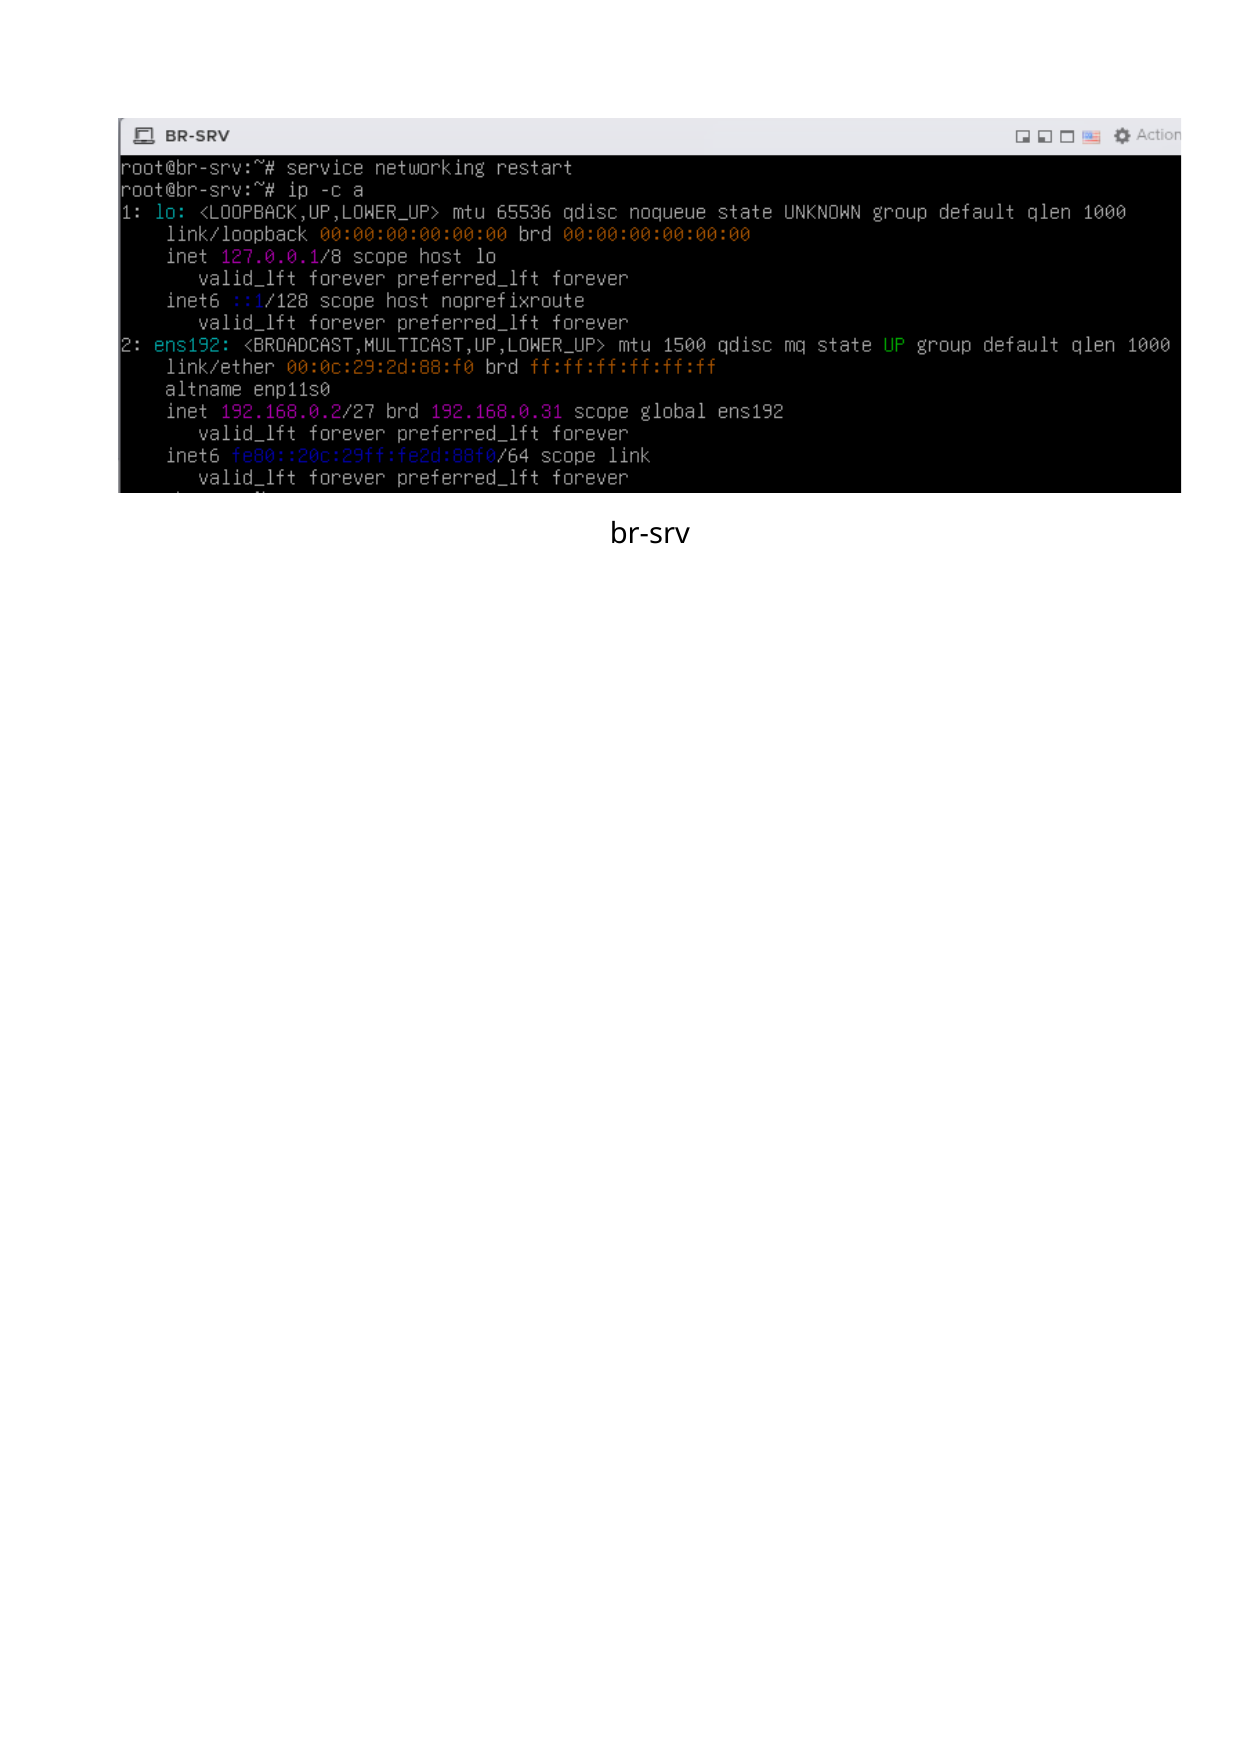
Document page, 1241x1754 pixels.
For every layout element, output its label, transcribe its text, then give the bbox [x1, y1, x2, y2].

text br-srv [118, 493, 1181, 552]
picture [118, 118, 1182, 493]
